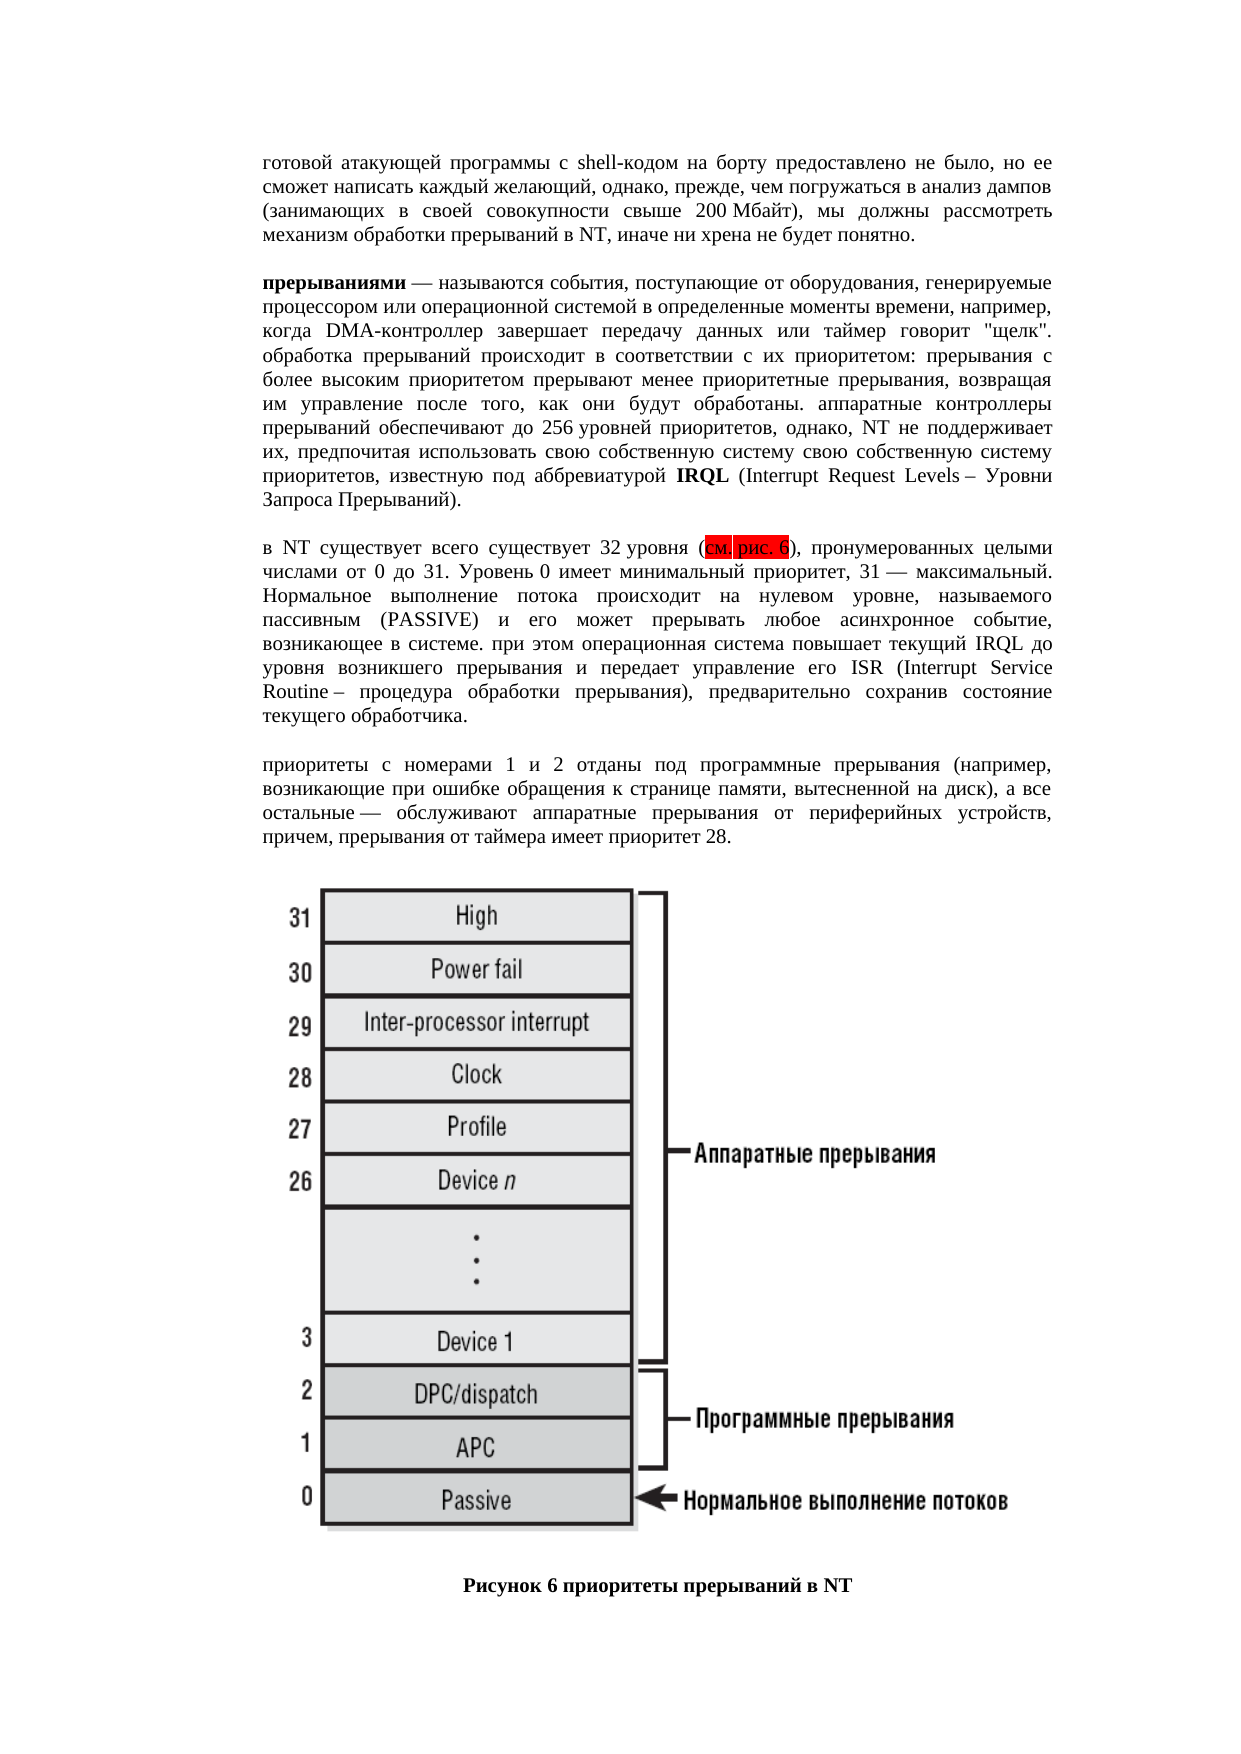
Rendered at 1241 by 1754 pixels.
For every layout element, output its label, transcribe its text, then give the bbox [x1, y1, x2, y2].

picture [262, 872, 1028, 1561]
text прерываниями — называются события, поступающие от оборудования, генерируемые процессором или операционной системой в определенные моменты времени, например, когда DMA-контроллер завершает передачу данных или таймер говорит "щелк". обработка прерываний происходит в соответствии с их приоритетом: прерывания с более высоким приоритетом прерывают менее приоритетные прерывания, возвращая им управление после того, как они будут обработаны. аппаратные контроллеры прерываний обеспечивают до 256 уровней приоритетов, однако, NT не поддерживает их, предпочитая использовать свою собственную систему свою собственную систему приоритетов, известную под аббревиатурой IRQL (Interrupt Request Levels – Уровни Запроса Прерываний). [262, 270, 1053, 511]
text в NT существует всего существует 32 уровня (см. рис. 6), пронумерованных целыми числами от 0 до 31. Уровень 0 имеет минимальный приоритет, 31 — максимальный. Нормальное выполнение потока происходит на нулевом уровне, называемого пассивным (PASSIVE) и его может прерывать любое асинхронное событие, возникающее в системе. при этом операционная система повышает текущий IRQL до уровня возникшего прерывания и передает управление его ISR (Interrupt Service Routine – процедура обработки прерывания), предварительно сохранив состояние текущего обработчика. [262, 535, 1053, 727]
text Рисунок 6 приоритеты прерываний в NT [187, 1573, 1053, 1597]
text приоритеты с номерами 1 и 2 отданы под программные прерывания (например, возникающие при ошибке обращения к странице памяти, вытесненной на диск), а все остальные — обслуживают аппаратные прерывания от периферийных устройств, причем, прерывания от таймера имеет приоритет 28. [262, 752, 1053, 848]
text готовой атакующей программы с shell-кодом на борту предоставлено не было, но ее сможет написать каждый желающий, однако, прежде, чем погружаться в анализ дампов (занимающих в своей совокупности свыше 200 Мбайт), мы должны рассмотреть механизм обработки прерываний в NT, иначе ни хрена не будет понятно. [262, 150, 1053, 246]
